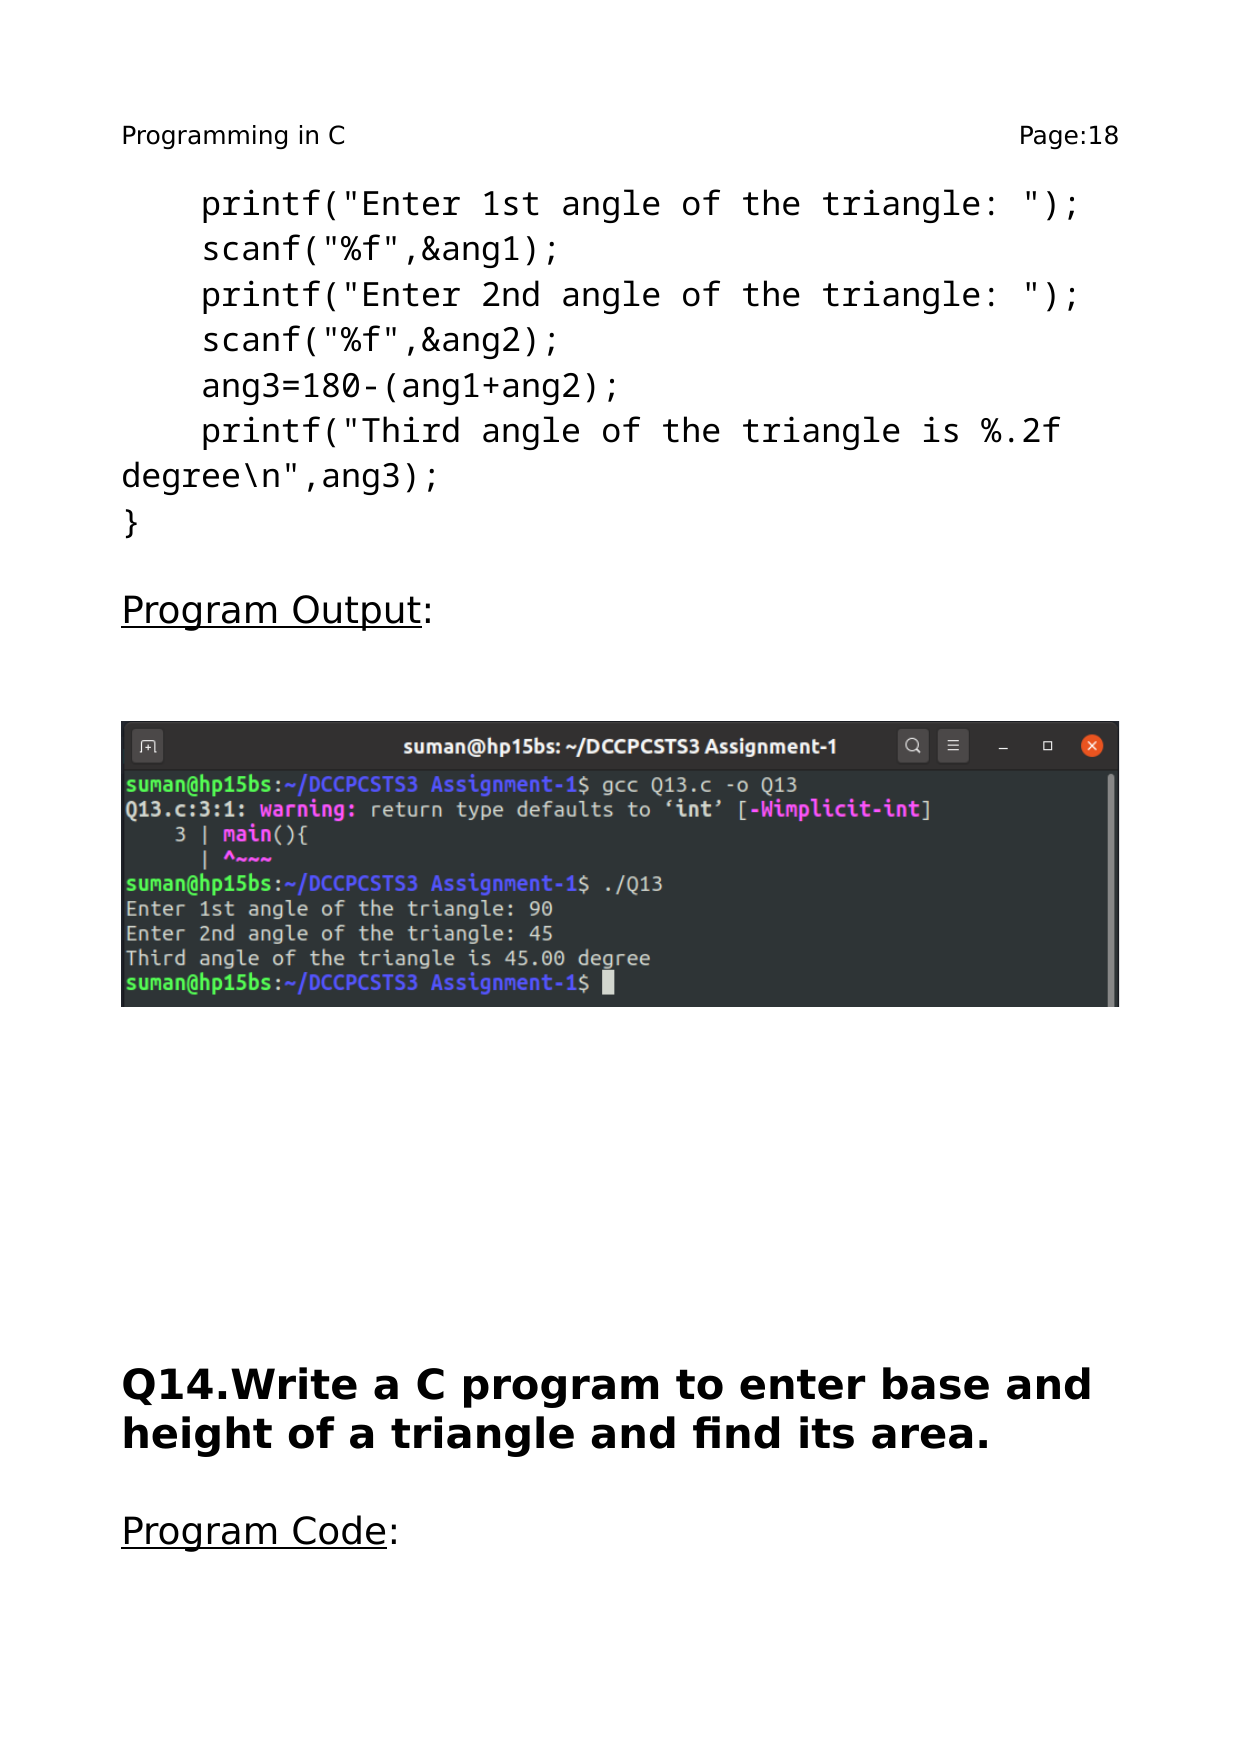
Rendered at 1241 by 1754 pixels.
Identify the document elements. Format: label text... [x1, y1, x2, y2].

text scanf("%f",&ang1); [121, 225, 1119, 271]
text printf("Enter 2nd angle of the triangle: "); [121, 271, 1119, 316]
text scanf("%f",&ang2); [121, 316, 1119, 361]
text printf("Third angle of the triangle is %.2f degree\n",ang3); [121, 407, 1119, 498]
text Program Code: [121, 1509, 1119, 1553]
text Q14.Write a C program to enter base and height of a triangle and find its area. [121, 1361, 1119, 1458]
text } [121, 498, 1119, 543]
text ang3=180-(ang1+ang2); [121, 361, 1119, 407]
text Program Output: [121, 588, 1119, 632]
picture [121, 721, 1120, 1007]
text printf("Enter 1st angle of the triangle: "); [121, 180, 1119, 225]
